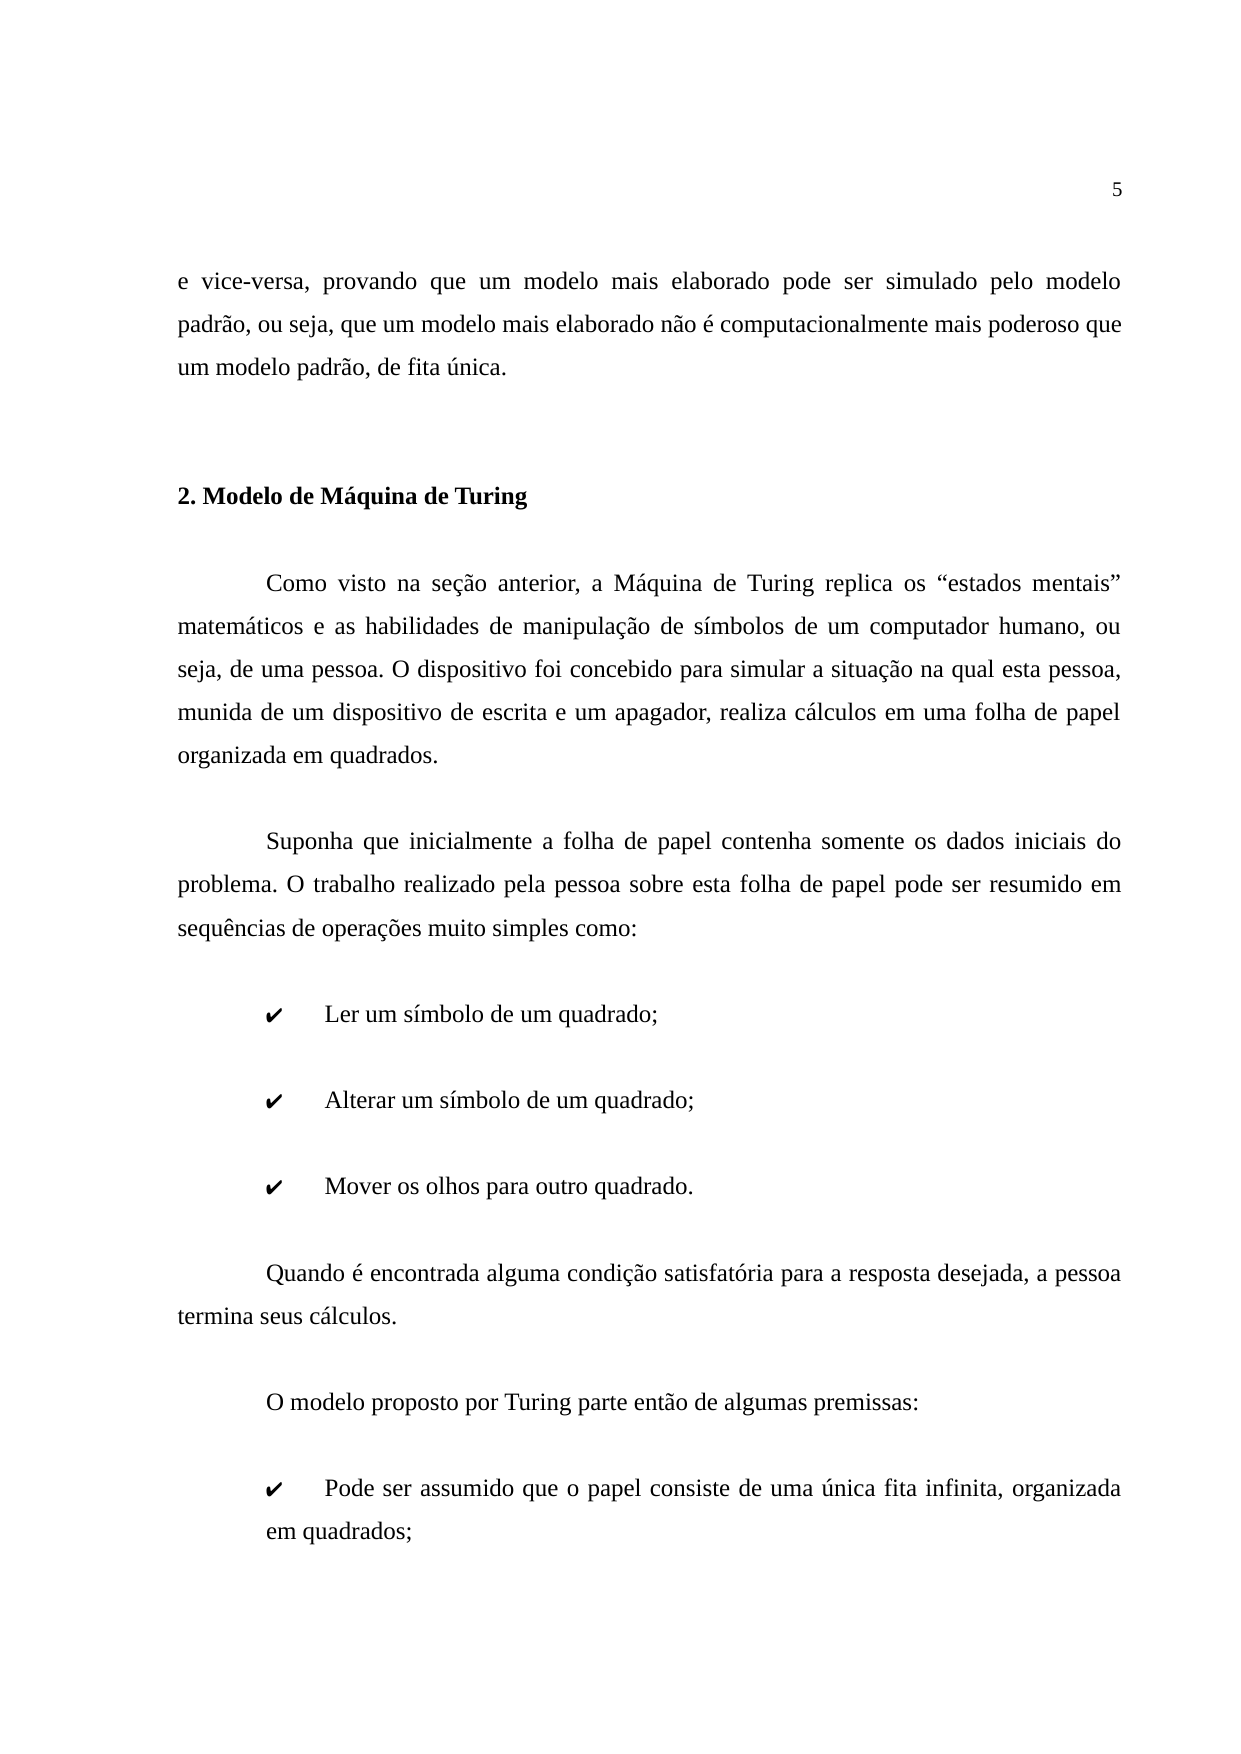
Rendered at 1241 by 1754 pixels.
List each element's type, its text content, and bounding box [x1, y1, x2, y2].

text 2. Modelo de Máquina de Turing [177, 481, 1122, 510]
list Mover os olhos para outro quadrado. [266, 1171, 1122, 1200]
list Alterar um símbolo de um quadrado; [266, 1085, 1122, 1114]
text Como visto na seção anterior, a Máquina de Turing replica os “estados mentais” matemáticos e as habilidades de manipulação de símbolos de um computador humano, ou seja, de uma pessoa. O dispositivo foi concebido para simular a situação na qual esta pessoa, munida de um dispositivo de escrita e um apagador, realiza cálculos em uma folha de papel organizada em quadrados. [177, 568, 1122, 769]
list Ler um símbolo de um quadrado; [266, 999, 1122, 1028]
text Quando é encontrada alguma condição satisfatória para a resposta desejada, a pessoa termina seus cálculos. [177, 1258, 1122, 1329]
text Suponha que inicialmente a folha de papel contenha somente os dados iniciais do problema. O trabalho realizado pela pessoa sobre esta folha de papel pode ser resumido em sequências de operações muito simples como: [177, 826, 1122, 941]
list Pode ser assumido que o papel consiste de uma única fita infinita, organizada em quadrados; [266, 1473, 1122, 1545]
text e vice-versa, provando que um modelo mais elaborado pode ser simulado pelo modelo padrão, ou seja, que um modelo mais elaborado não é computacionalmente mais poderoso que um modelo padrão, de fita única. [177, 266, 1122, 381]
text O modelo proposto por Turing parte então de algumas premissas: [177, 1387, 1122, 1416]
